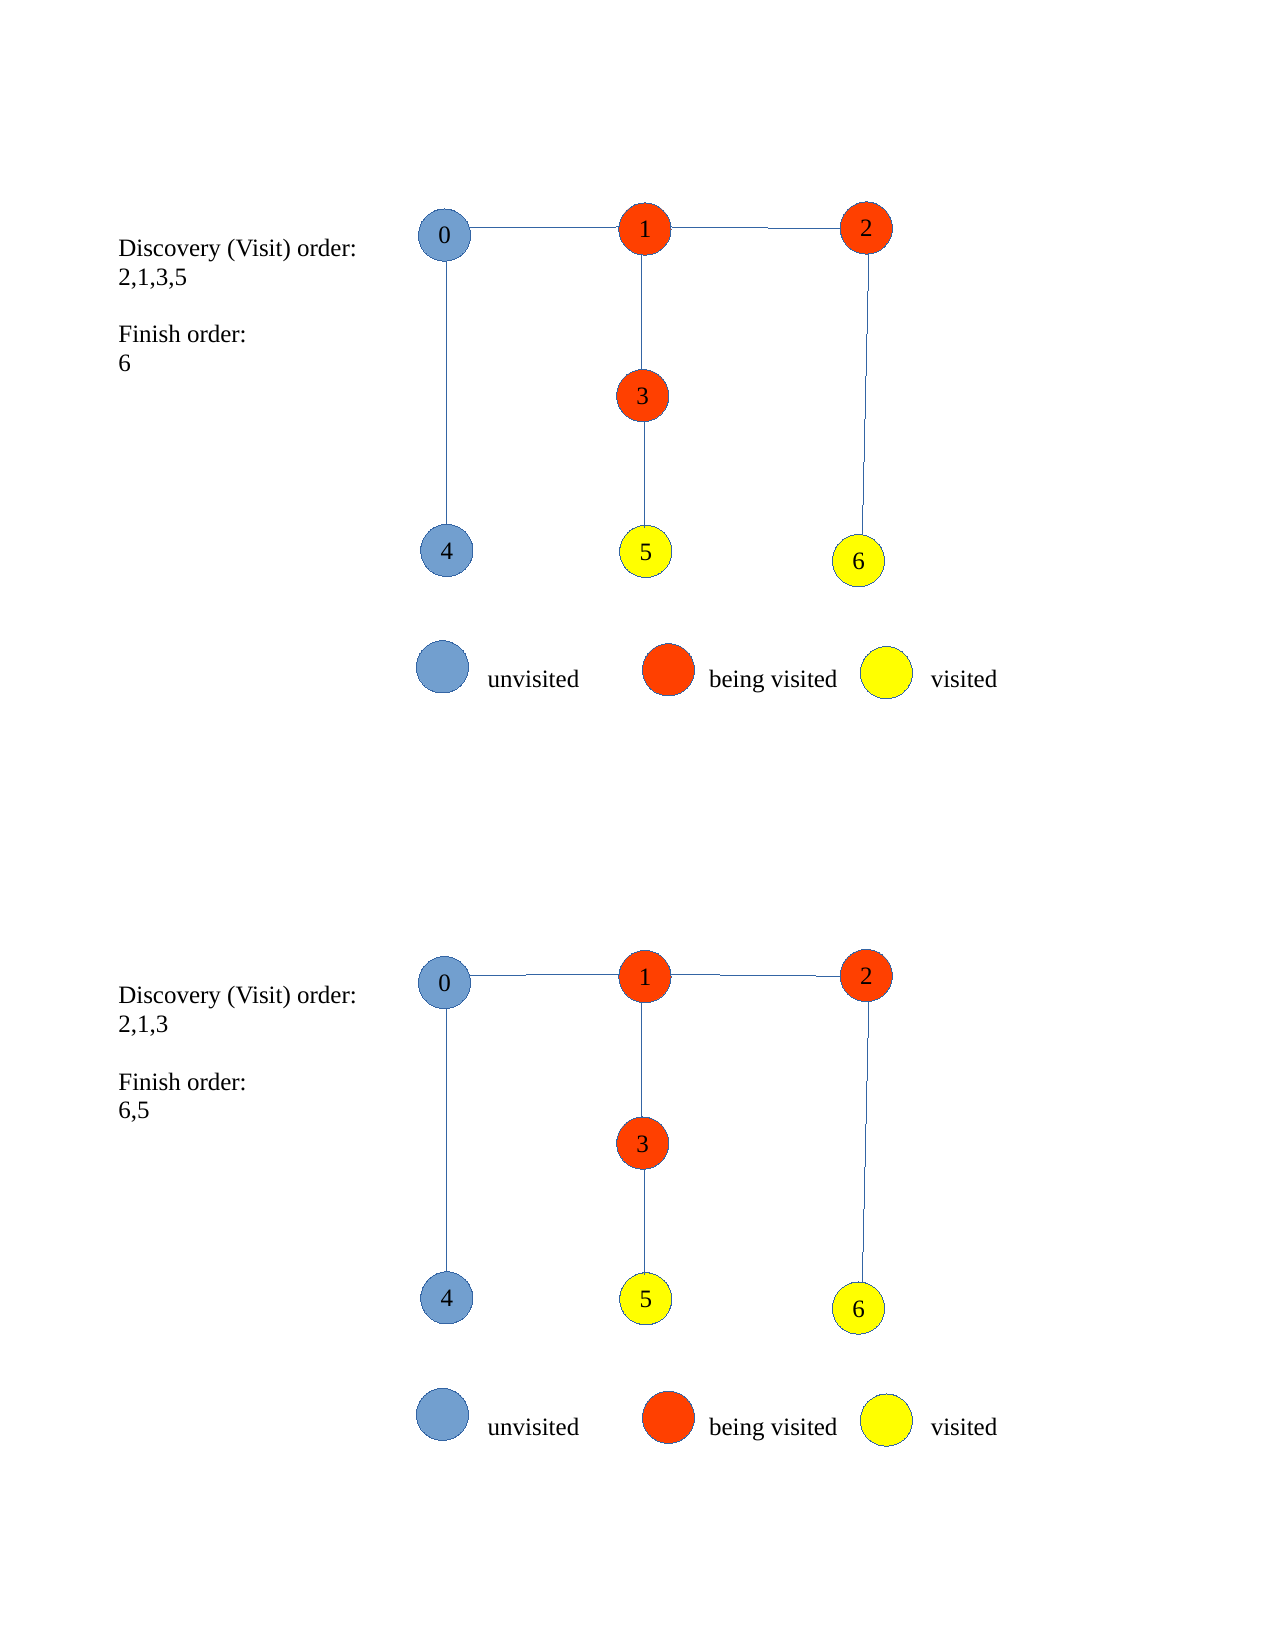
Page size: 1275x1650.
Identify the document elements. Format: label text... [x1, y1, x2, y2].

text being visited [682, 1412, 869, 1441]
text [869, 1009, 1157, 1038]
text Discovery (Visit) order: [642, 233, 868, 262]
text Discovery (Visit) order: [118, 233, 442, 262]
text [447, 1067, 641, 1096]
text Discovery (Visit) order: [869, 233, 1157, 262]
text [642, 319, 1157, 348]
text Discovery (Visit) order: [118, 981, 439, 1009]
text [642, 262, 868, 291]
text Discovery (Visit) order: [447, 233, 641, 262]
text 2,1,3,5 [118, 262, 446, 291]
text 6 [642, 348, 1157, 578]
text Discovery (Visit) order: [450, 981, 641, 1009]
text unvisited [447, 1412, 655, 1441]
text [447, 319, 641, 348]
text Discovery (Visit) order: [869, 981, 1157, 1009]
text [447, 1009, 641, 1038]
text [642, 1067, 1157, 1096]
text [118, 664, 435, 693]
text [642, 1009, 868, 1038]
text Finish order: [118, 1067, 446, 1096]
text [447, 262, 641, 291]
text unvisited [450, 664, 654, 693]
text Discovery (Visit) order: [642, 981, 868, 1009]
text visited [904, 1412, 1157, 1441]
text [869, 262, 1157, 291]
text visited [904, 664, 1157, 693]
text 6,5 [118, 1096, 1157, 1326]
text Finish order: [118, 319, 446, 348]
text [118, 1412, 438, 1441]
text 2,1,3 [118, 1009, 446, 1038]
text 6 [118, 348, 644, 578]
text being visited [682, 664, 869, 693]
